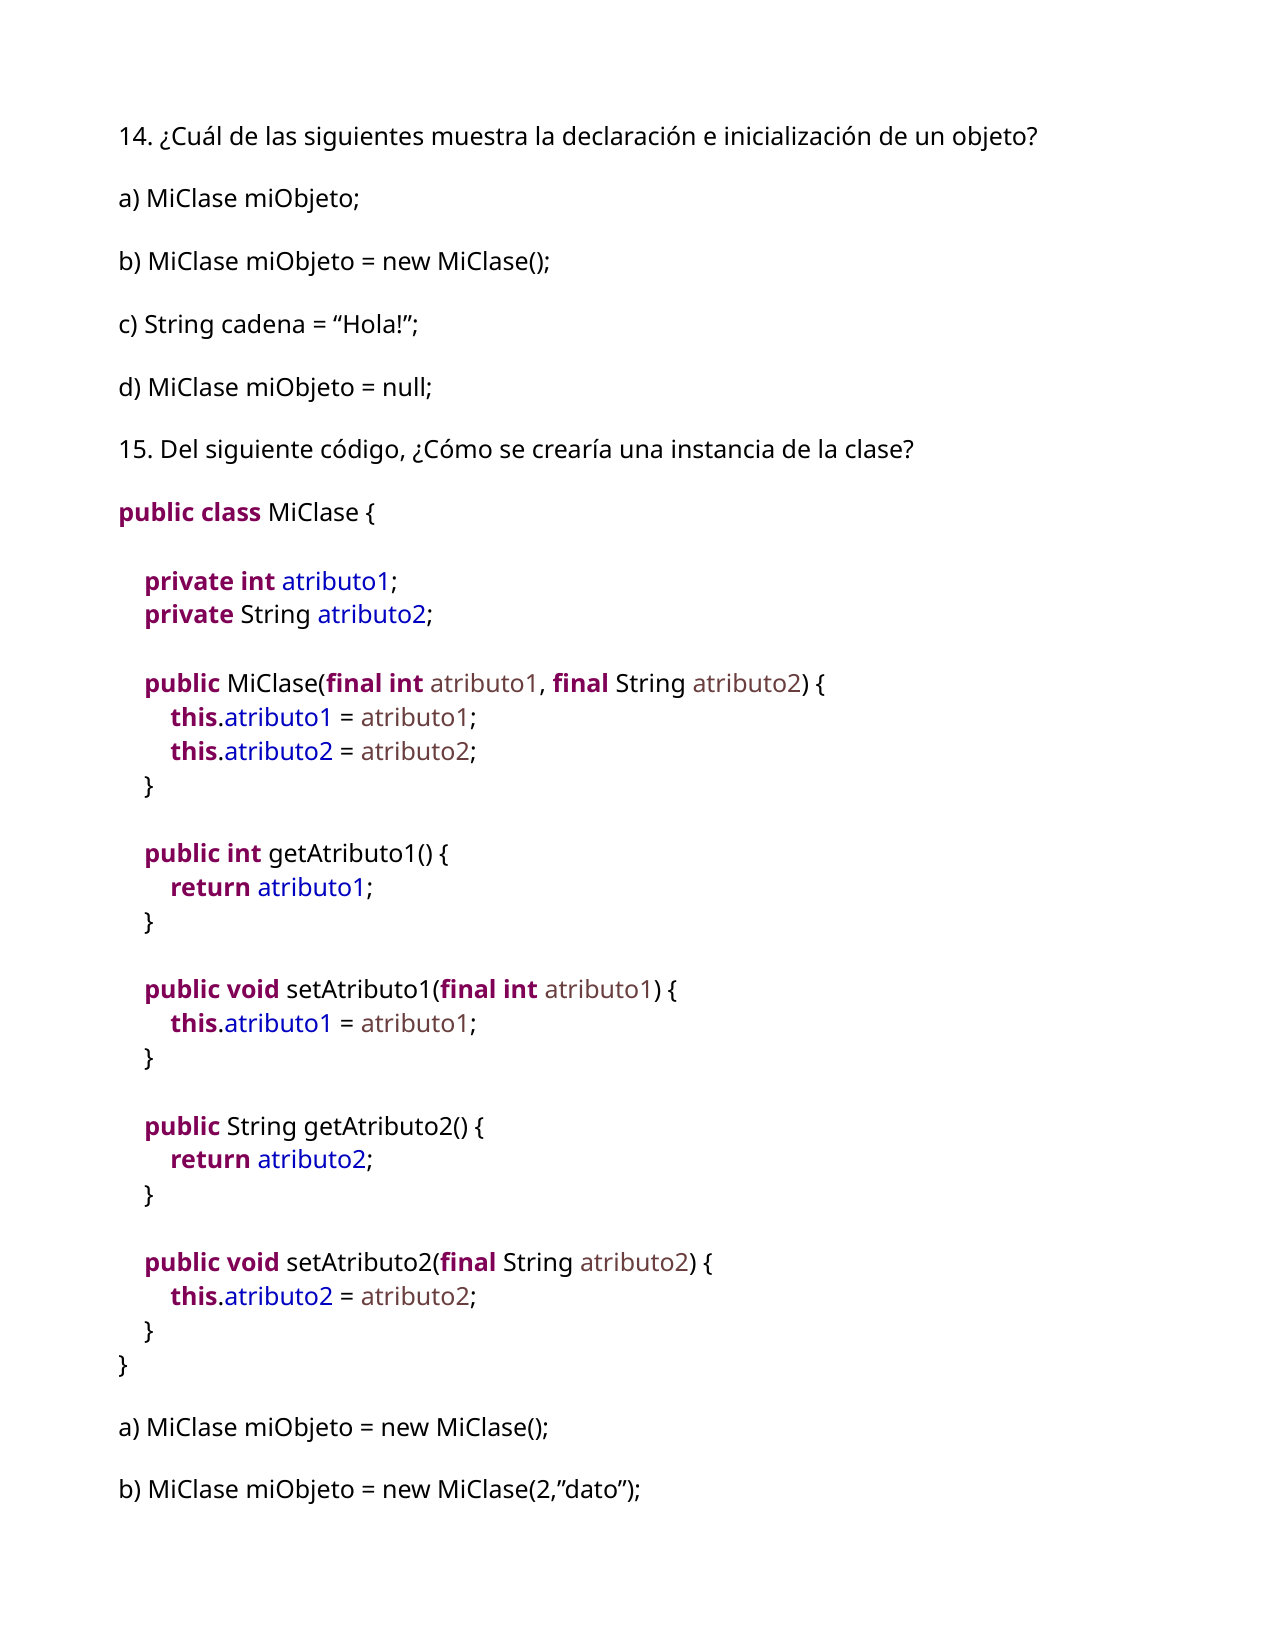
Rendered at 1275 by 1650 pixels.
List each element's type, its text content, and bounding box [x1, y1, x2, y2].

text c) String cadena = “Hola!”; [118, 307, 1157, 341]
text return atributo2; [118, 1142, 1157, 1176]
text 14. ¿Cuál de las siguientes muestra la declaración e inicialización de un objeto? [118, 118, 1157, 152]
text this.atributo2 = atributo2; [118, 1278, 1157, 1312]
text this.atributo1 = atributo1; [118, 699, 1157, 733]
text public class MiClase { [118, 495, 1157, 529]
text this.atributo2 = atributo2; [118, 733, 1157, 767]
text b) MiClase miObjeto = new MiClase(2,”dato”); [118, 1472, 1157, 1506]
text a) MiClase miObjeto = new MiClase(); [118, 1409, 1157, 1443]
text public int getAtributo1() { [118, 836, 1157, 870]
text } [118, 767, 1157, 802]
text this.atributo1 = atributo1; [118, 1006, 1157, 1040]
text } [118, 1312, 1157, 1347]
text public String getAtributo2() { [118, 1108, 1157, 1142]
text 15. Del siguiente código, ¿Cómo se crearía una instancia de la clase? [118, 432, 1157, 466]
text } [118, 1347, 1157, 1381]
text return atributo1; [118, 870, 1157, 904]
text private int atributo1; [118, 563, 1157, 597]
text public void setAtributo1(final int atributo1) { [118, 972, 1157, 1006]
text } [118, 1040, 1157, 1074]
text a) MiClase miObjeto; [118, 181, 1157, 215]
text public void setAtributo2(final String atributo2) { [118, 1244, 1157, 1278]
text private String atributo2; [118, 597, 1157, 631]
text public MiClase(final int atributo1, final String atributo2) { [118, 665, 1157, 699]
text } [118, 1176, 1157, 1210]
text d) MiClase miObjeto = null; [118, 369, 1157, 403]
text } [118, 904, 1157, 938]
text b) MiClase miObjeto = new MiClase(); [118, 244, 1157, 278]
